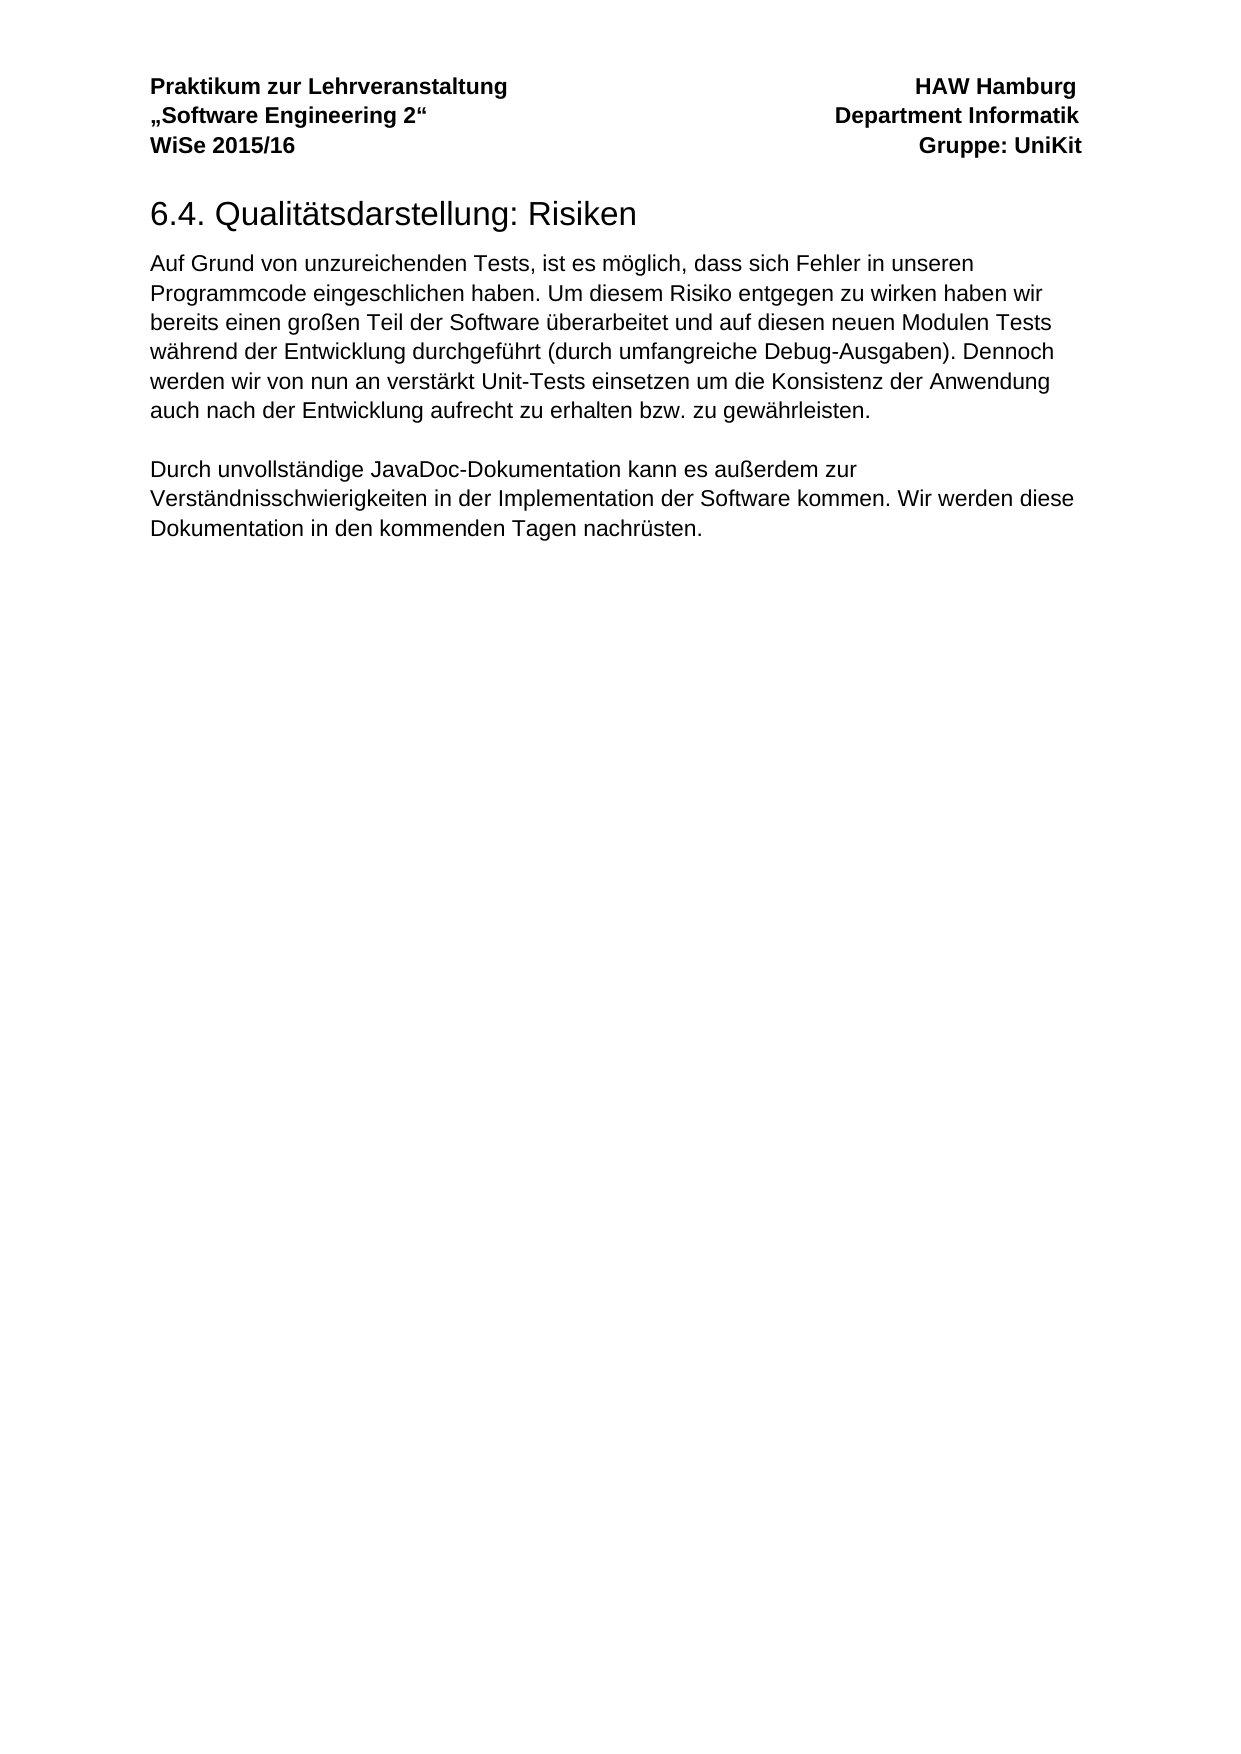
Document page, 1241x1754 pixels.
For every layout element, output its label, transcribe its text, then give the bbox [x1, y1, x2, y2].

subtitle 6.4. Qualitätsdarstellung: Risiken [150, 196, 1091, 233]
text Durch unvollständige JavaDoc-Dokumentation kann es außerdem zur Verständnisschwierigkeiten in der Implementation der Software kommen. Wir werden diese Dokumentation in den kommenden Tagen nachrüsten. [150, 457, 1091, 541]
text Auf Grund von unzureichenden Tests, ist es möglich, dass sich Fehler in unseren Programmcode eingeschlichen haben. Um diesem Risiko entgegen zu wirken haben wir bereits einen großen Teil der Software überarbeitet und auf diesen neuen Modulen Tests während der Entwicklung durchgeführt (durch umfangreiche Debug-Ausgaben). Dennoch werden wir von nun an verstärkt Unit-Tests einsetzen um die Konsistenz der Anwendung auch nach der Entwicklung aufrecht zu erhalten bzw. zu gewährleisten. [150, 251, 1091, 423]
